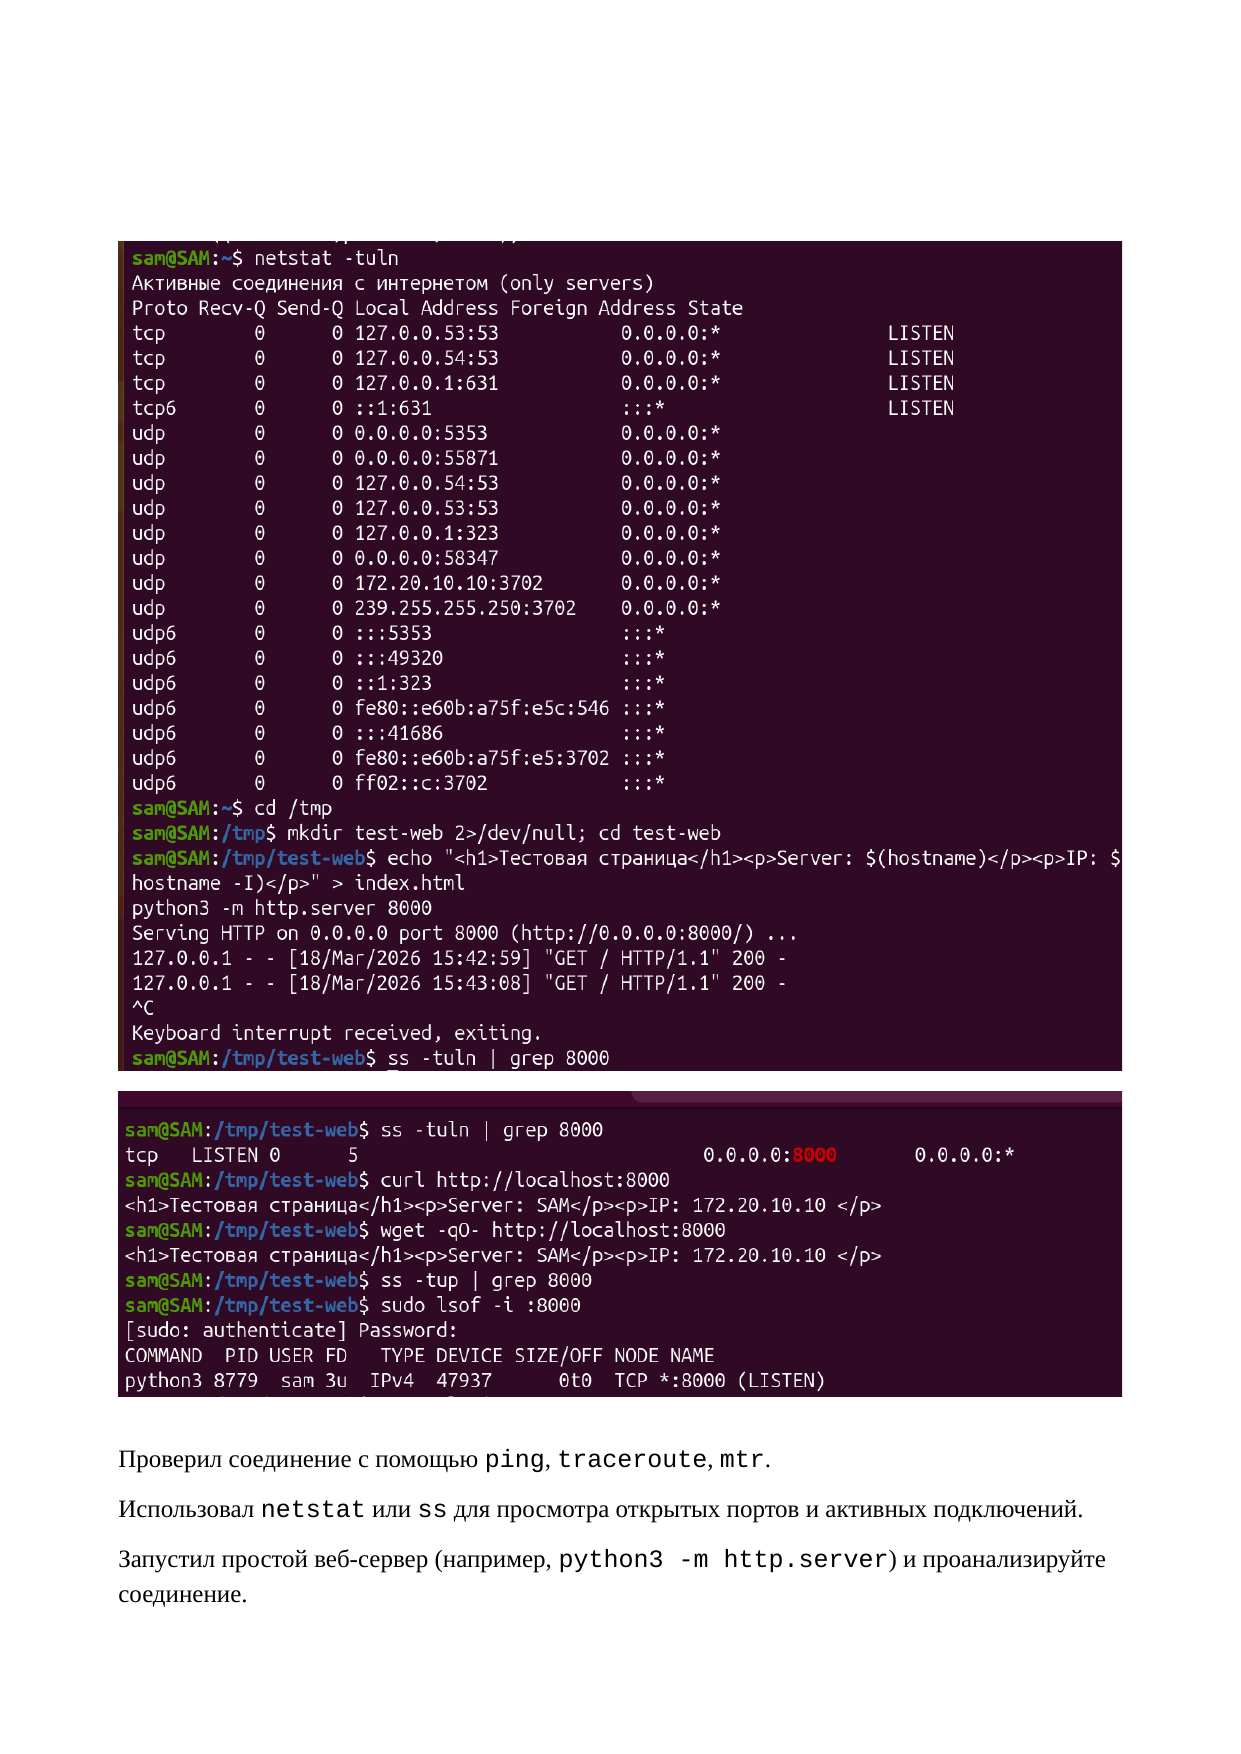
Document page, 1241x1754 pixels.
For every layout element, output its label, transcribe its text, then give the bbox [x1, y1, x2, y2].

text Проверил соединение с помощью ping, traceroute, mtr. [118, 1444, 1122, 1475]
picture [118, 241, 1123, 1071]
text Запустил простой веб-сервер (например, python3 -m http.server) и проанализируйте соединение. [118, 1544, 1122, 1608]
text Использовал netstat или ss для просмотра открытых портов и активных подключений. [118, 1494, 1122, 1525]
picture [118, 1091, 1123, 1397]
